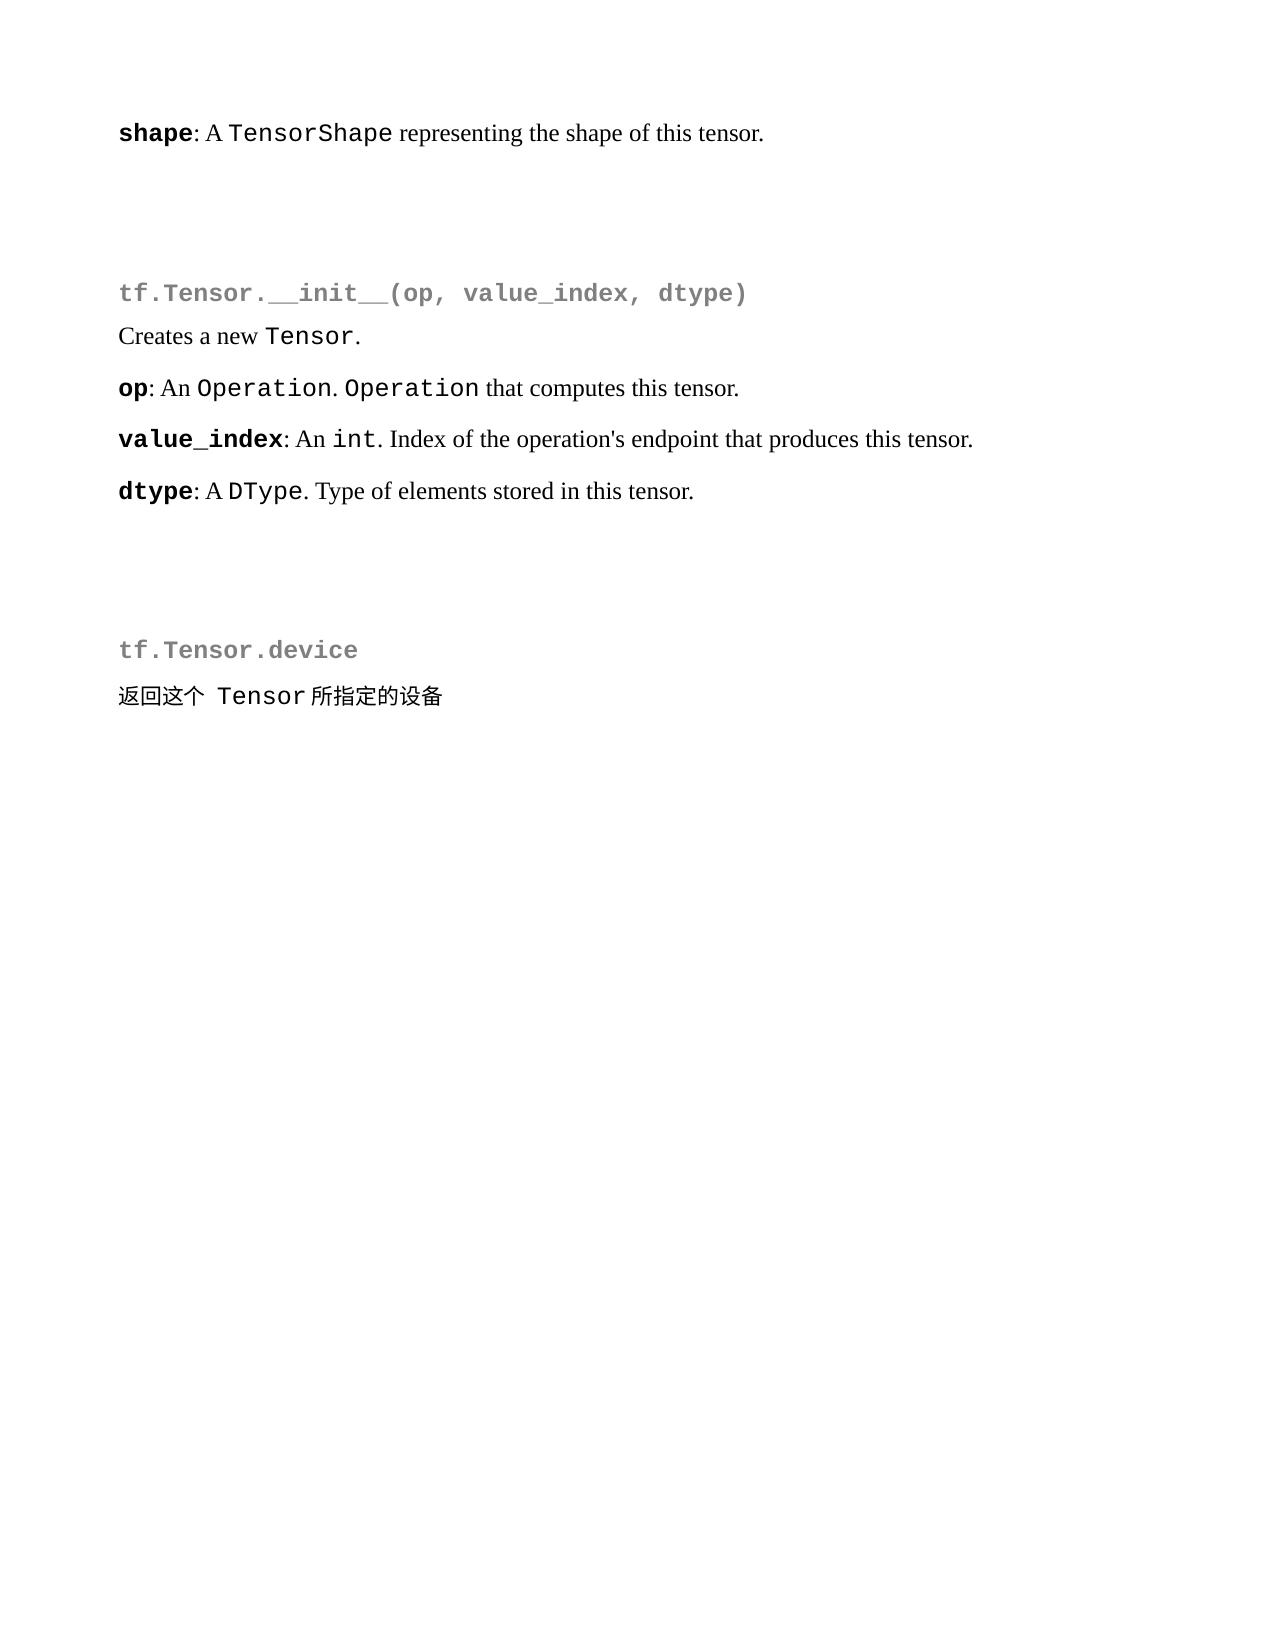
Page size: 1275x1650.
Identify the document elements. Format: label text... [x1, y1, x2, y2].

subtitle tf.Tensor.__init__(op, value_index, dtype) [118, 280, 1157, 309]
text dtype: A DType. Type of elements stored in this tensor. [118, 476, 1157, 507]
subtitle tf.Tensor.device [118, 638, 1157, 666]
text op: An Operation. Operation that computes this tensor. [118, 373, 1157, 403]
text Creates a new Tensor. [118, 321, 1157, 352]
text value_index: An int. Index of the operation's endpoint that produces this tensor. [118, 424, 1157, 455]
text shape: A TensorShape representing the shape of this tensor. [118, 118, 1157, 149]
text 返回这个 Tensor所指定的设备 [118, 679, 1157, 712]
